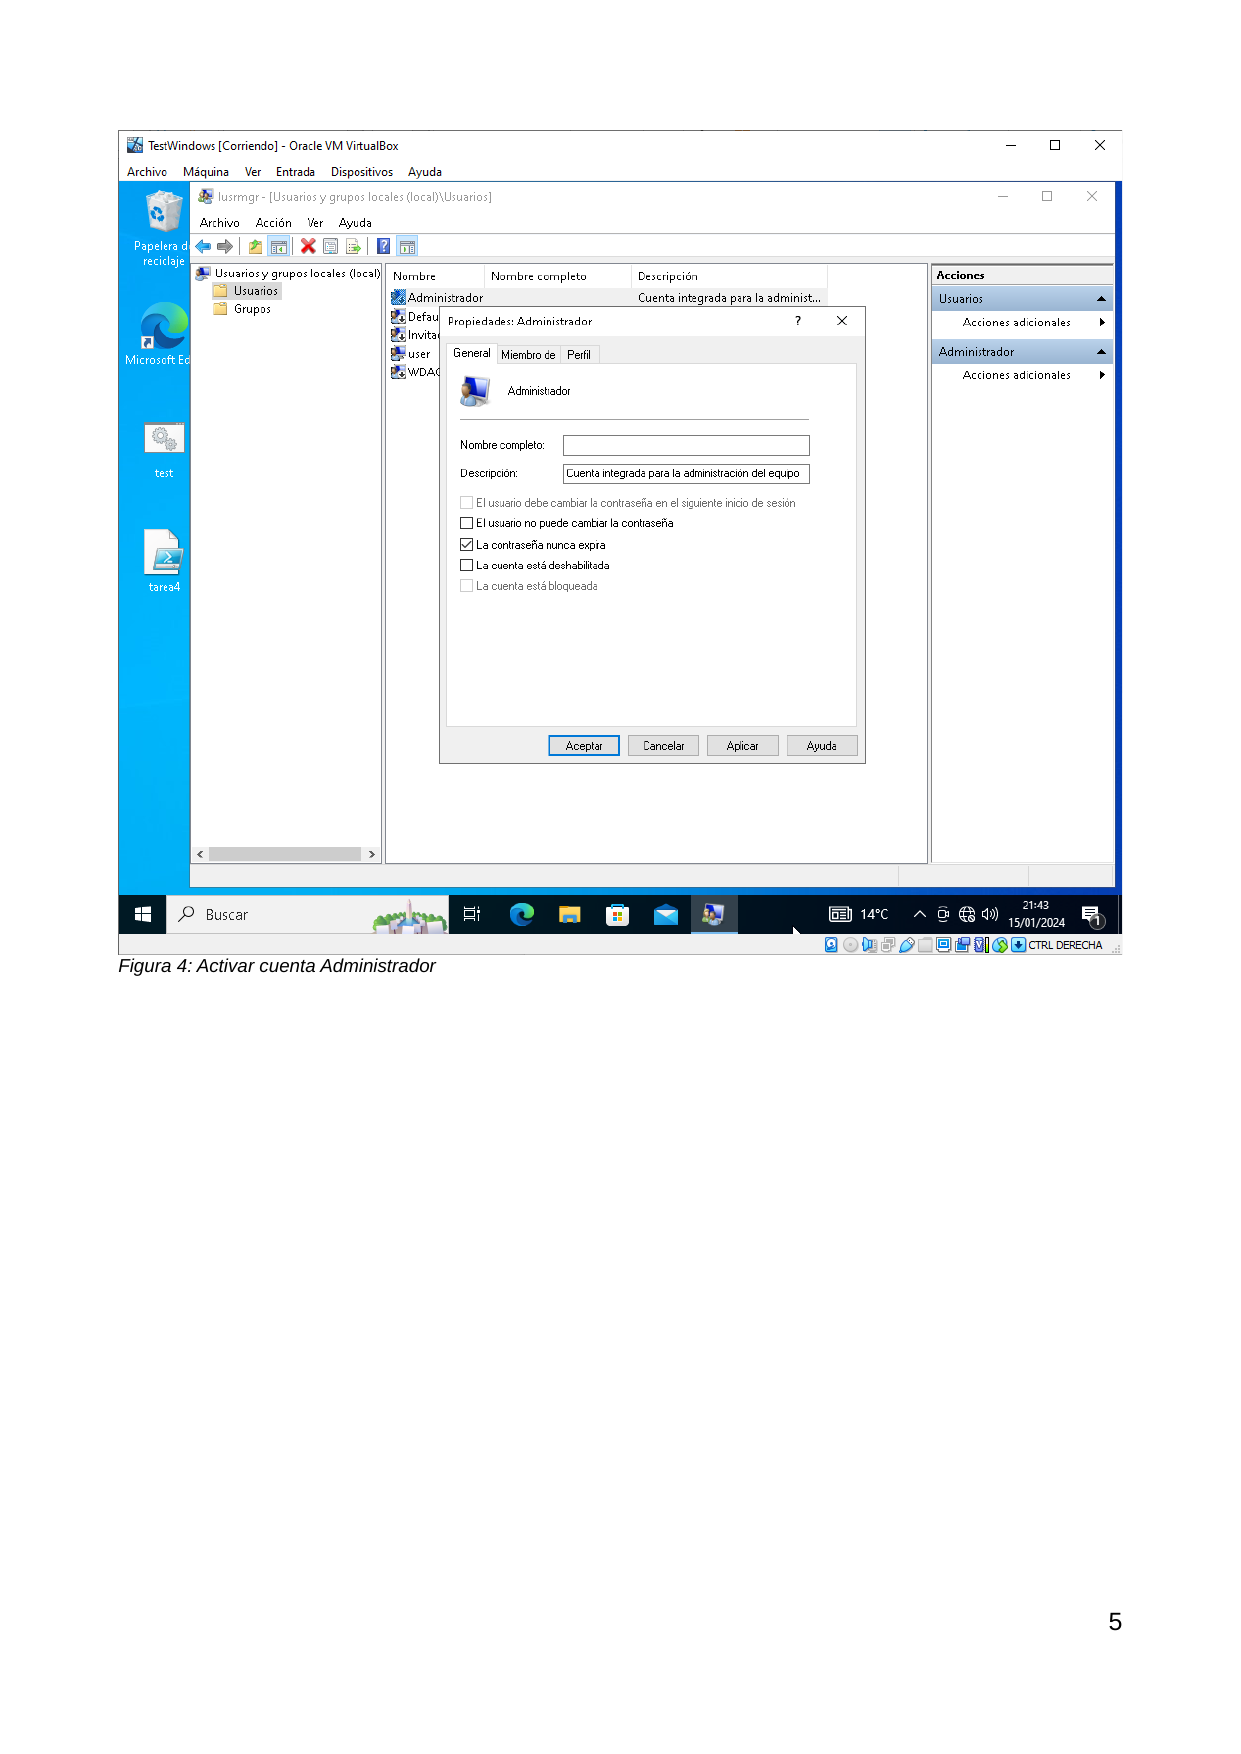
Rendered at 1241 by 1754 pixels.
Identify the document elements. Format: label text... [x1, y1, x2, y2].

picture [118, 239, 135, 244]
picture [152, 245, 165, 249]
picture [145, 423, 184, 452]
picture [118, 130, 1123, 955]
text Figura 4: Activar cuenta Administrador [118, 955, 1122, 976]
picture [145, 530, 183, 573]
picture [142, 303, 187, 348]
